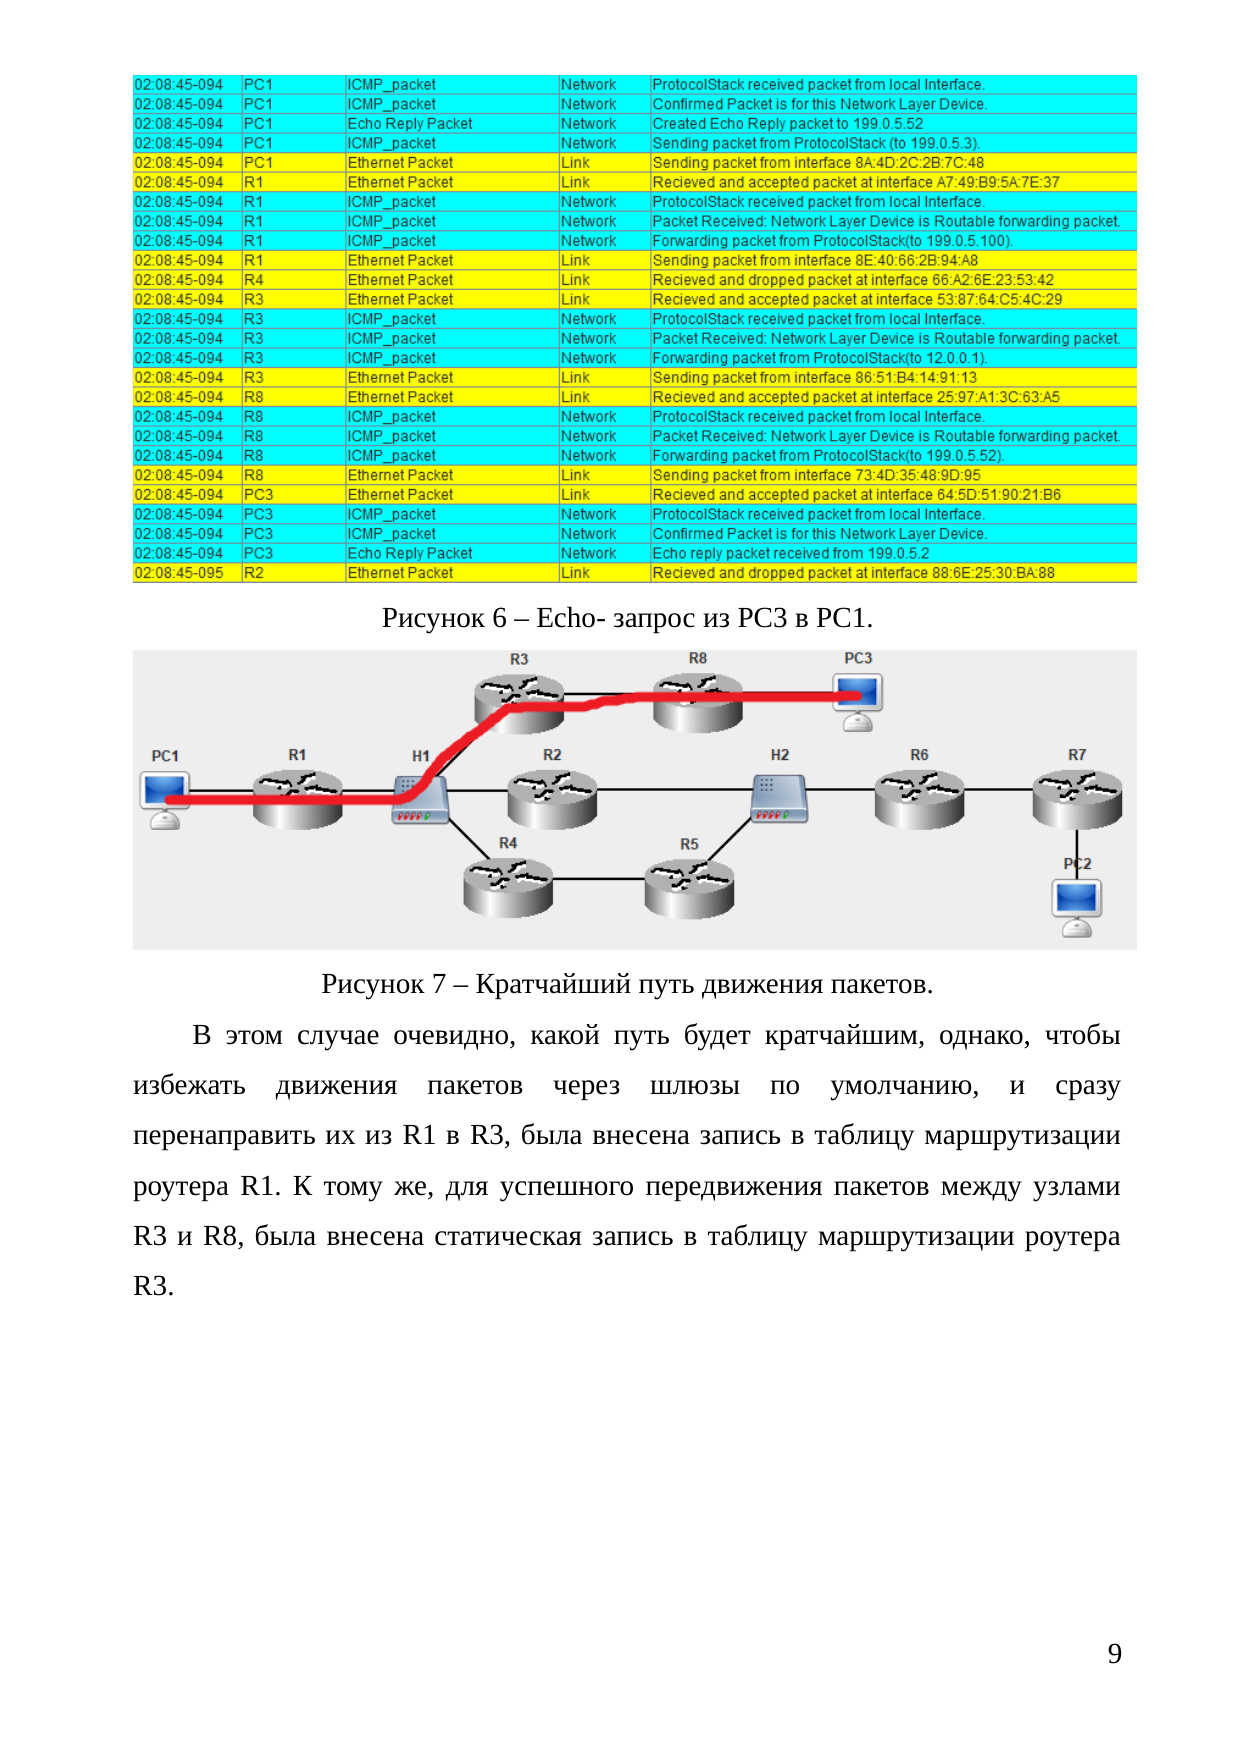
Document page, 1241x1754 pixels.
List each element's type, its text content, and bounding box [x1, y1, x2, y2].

text В этом случае очевидно, какой путь будет кратчайшим, однако, чтобы избежать движения пакетов через шлюзы по умолчанию, и сразу перенаправить их из R1 в R3, была внесена запись в таблицу маршрутизации роутера R1. К тому же, для успешного передвижения пакетов между узлами R3 и R8, была внесена статическая запись в таблицу маршрутизации роутера R3. [133, 1017, 1122, 1302]
text Рисунок 6 – Echo- запрос из PC3 в PC1. [133, 600, 1122, 633]
text Рисунок 7 – Кратчайший путь движения пакетов. [133, 966, 1122, 1000]
